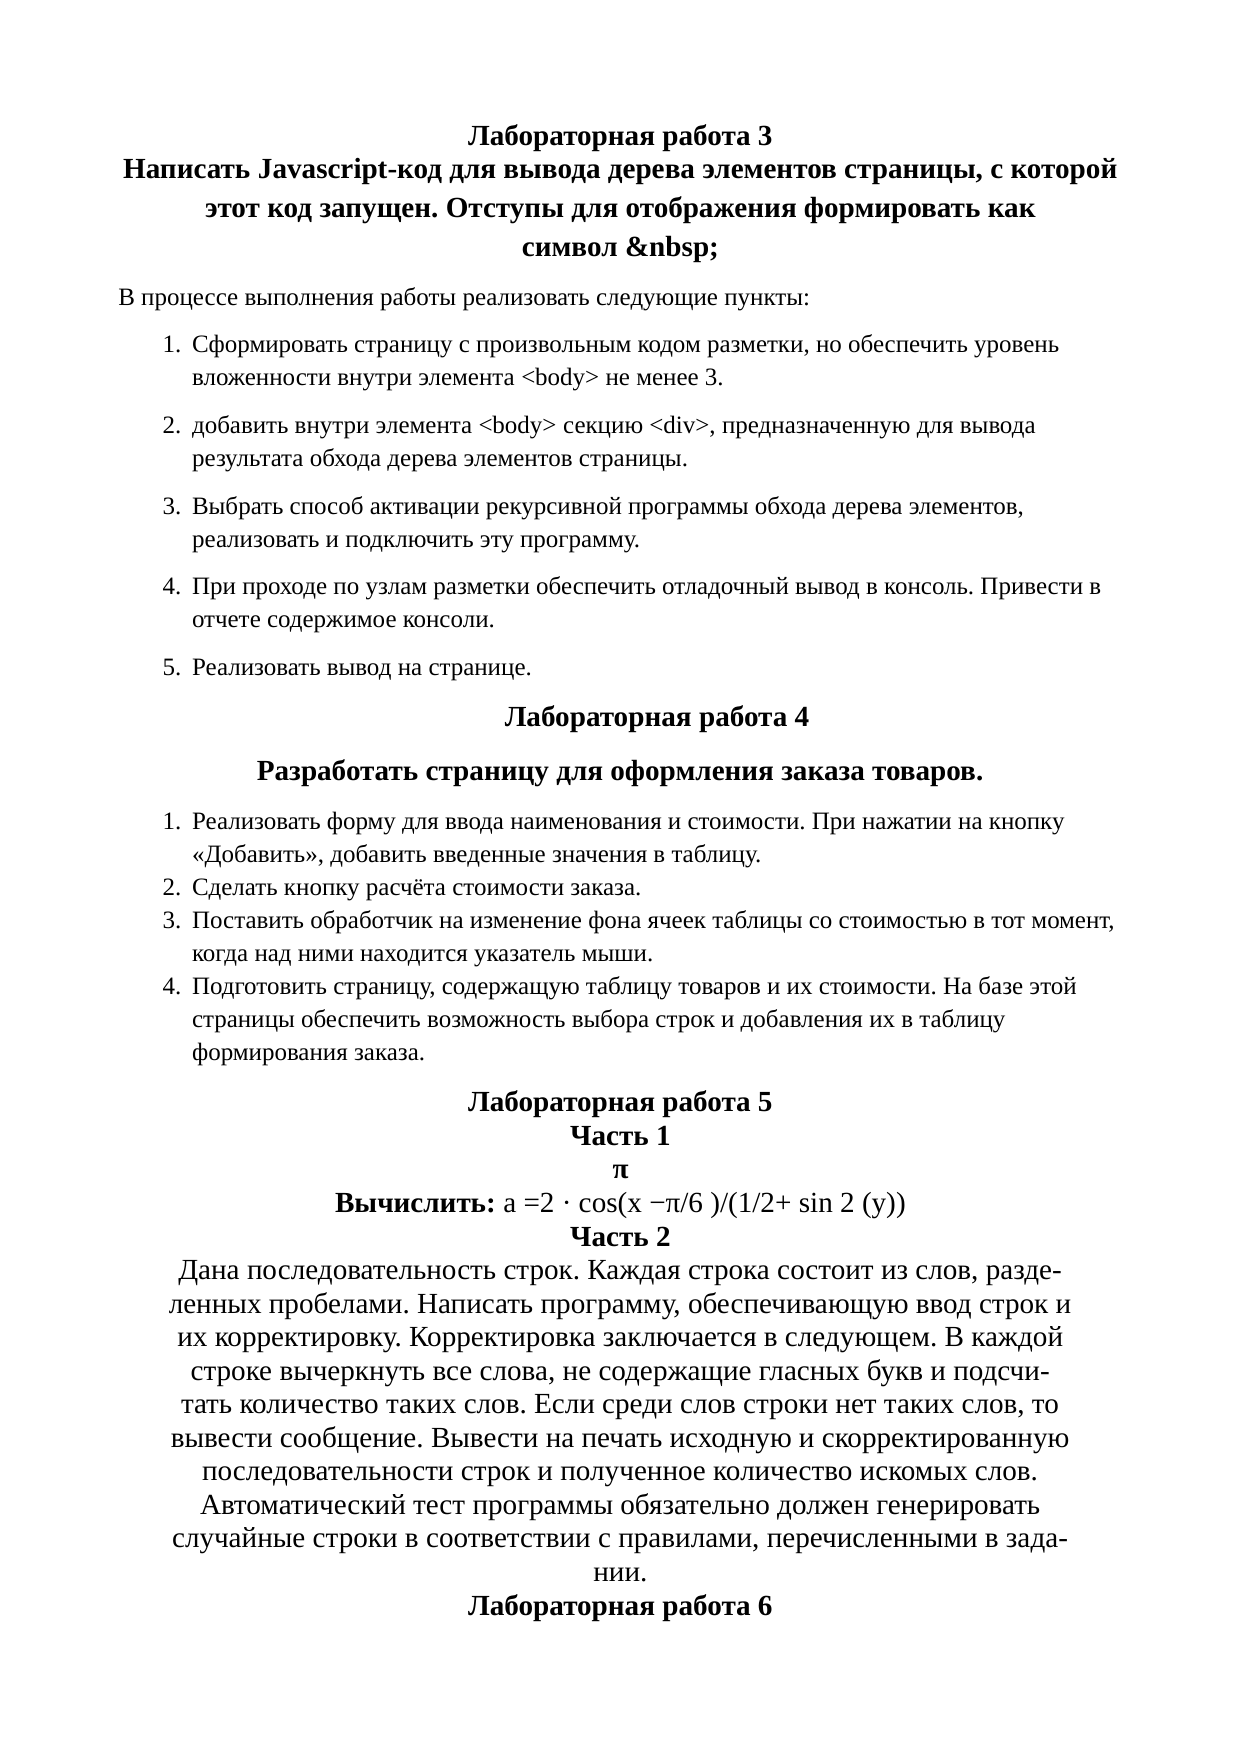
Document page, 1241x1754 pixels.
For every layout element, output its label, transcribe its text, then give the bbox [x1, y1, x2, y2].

list добавить внутри элемента <body> секцию <div>, предназначенную для вывода результата обхода дерева элементов страницы. [162, 410, 1122, 472]
text Лабораторная работа 3 [118, 118, 1122, 152]
text вывести сообщение. Вывести на печать исходную и скорректированную [118, 1420, 1122, 1453]
text Часть 1 [118, 1118, 1122, 1152]
text случайные строки в соответствии с правилами, перечисленными в зада- [118, 1521, 1122, 1554]
text Написать Javascript-код для вывода дерева элементов страницы, с которой этот код запущен. Отступы для отображения формировать как символ &nbsp; [118, 152, 1122, 262]
list Лабораторная работа 4 [162, 699, 1122, 733]
text Дана последовательность строк. Каждая строка состоит из слов, разде- [118, 1252, 1122, 1286]
list Реализовать форму для ввода наименования и стоимости. При нажатии на кнопку «Добавить», добавить введенные значения в таблицу. [162, 806, 1122, 868]
text их корректировку. Корректировка заключается в следующем. В каждой [118, 1319, 1122, 1353]
list При проходе по узлам разметки обеспечить отладочный вывод в консоль. Привести в отчете содержимое консоли. [162, 571, 1122, 633]
text Разработать страницу для оформления заказа товаров. [118, 753, 1122, 786]
list Реализовать вывод на странице. [162, 652, 1122, 681]
text Часть 2 [118, 1219, 1122, 1252]
text строке вычеркнуть все слова, не содержащие гласных букв и подсчи- [118, 1353, 1122, 1386]
list Сделать кнопку расчёта стоимости заказа. [162, 872, 1122, 901]
text В процессе выполнения работы реализовать следующие пункты: [118, 282, 1122, 311]
text тать количество таких слов. Если среди слов строки нет таких слов, то [118, 1386, 1122, 1420]
text нии. [118, 1554, 1122, 1588]
list Выбрать способ активации рекурсивной программы обхода дерева элементов, реализовать и подключить эту программу. [162, 491, 1122, 552]
text ленных пробелами. Написать программу, обеспечивающую ввод строк и [118, 1286, 1122, 1319]
text Лабораторная работа 5 [118, 1084, 1122, 1118]
list Подготовить страницу, содержащую таблицу товаров и их стоимости. На базе этой страницы обеспечить возможность выбора строк и добавления их в таблицу формирования заказа. [162, 971, 1122, 1066]
list Сформировать страницу с произвольным кодом разметки, но обеспечить уровень вложенности внутри элемента <body> не менее 3. [162, 329, 1122, 391]
text Автоматический тест программы обязательно должен генерировать [118, 1487, 1122, 1521]
text Вычислить: a =2 · cos(x −π/6 )/(1/2+ sin 2 (y)) [118, 1185, 1122, 1219]
text последовательности строк и полученное количество искомых слов. [118, 1453, 1122, 1487]
text π [118, 1152, 1122, 1185]
list Поставить обработчик на изменение фона ячеек таблицы со стоимостью в тот момент, когда над ними находится указатель мыши. [162, 905, 1122, 967]
text Лабораторная работа 6 [118, 1588, 1122, 1621]
